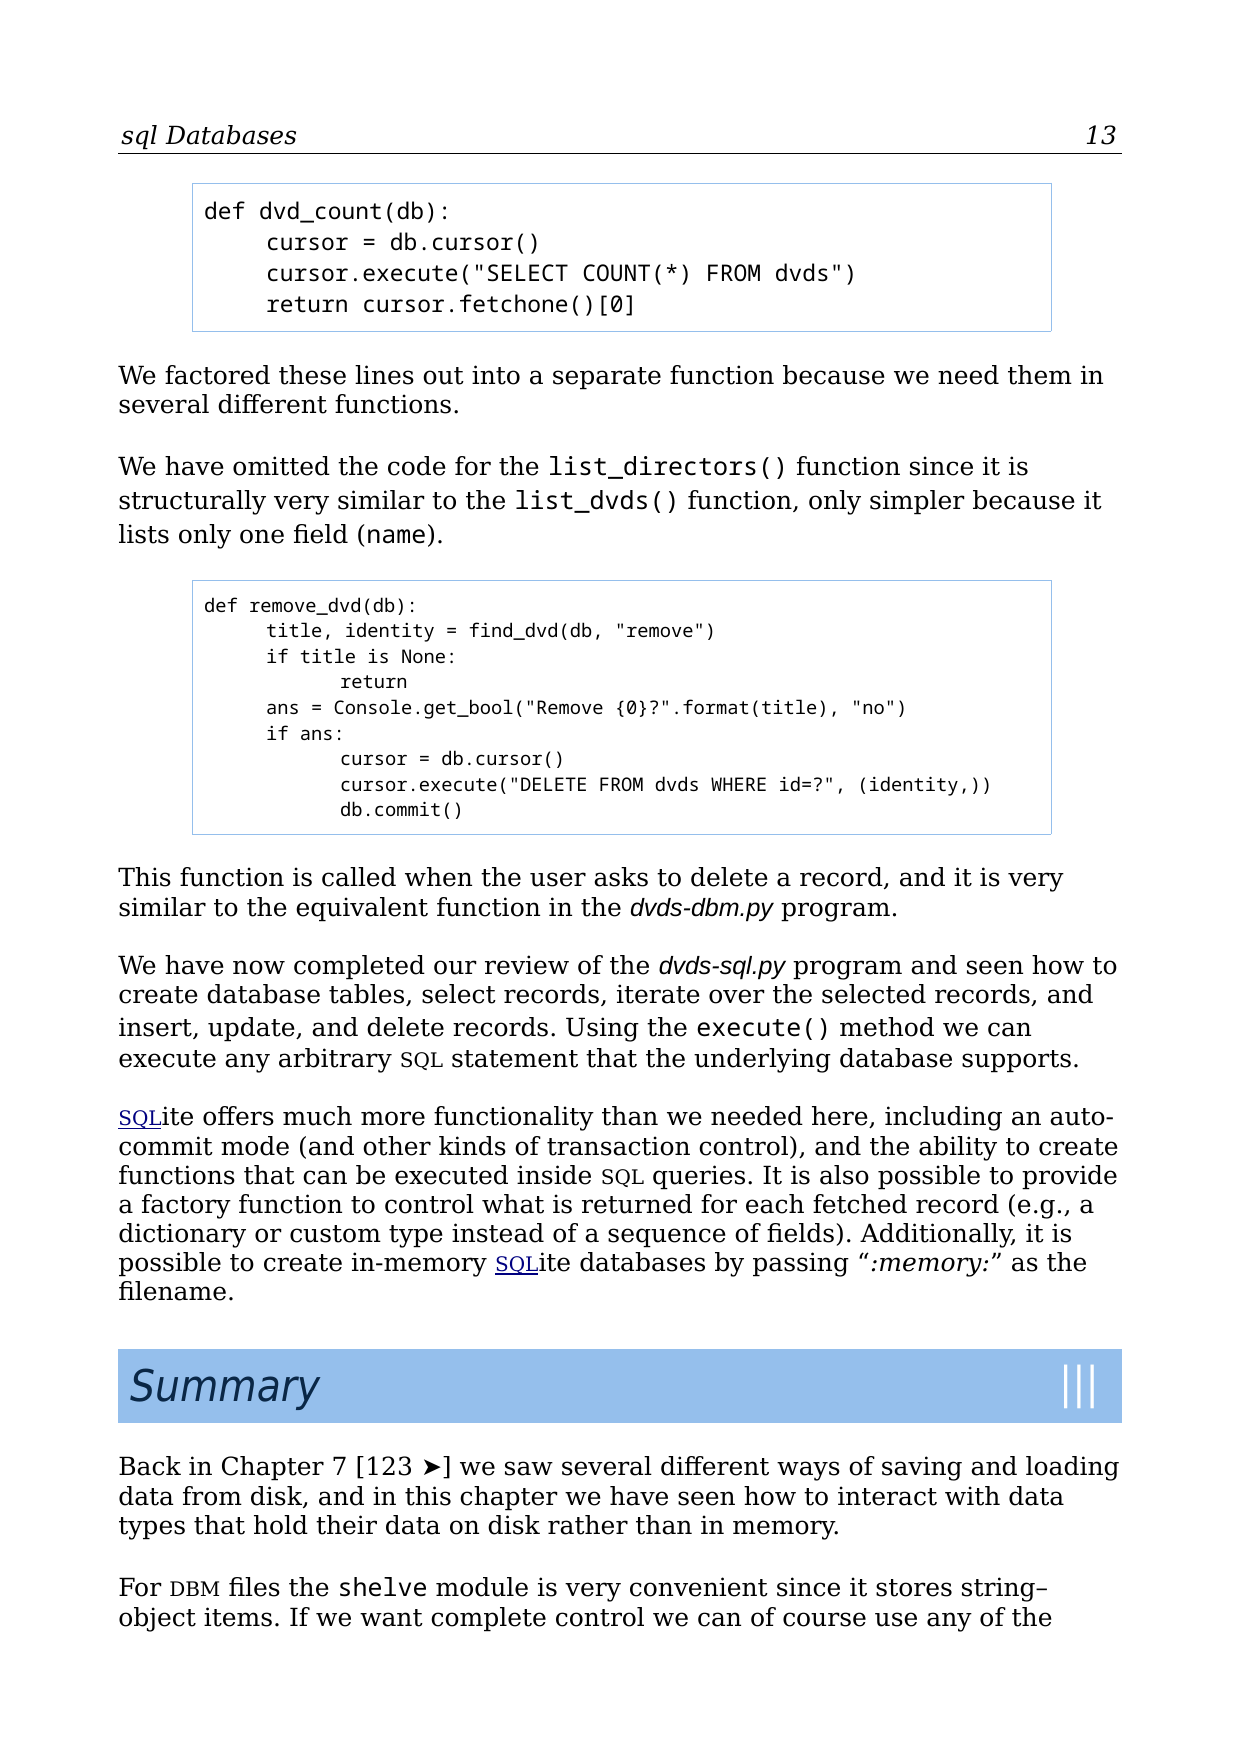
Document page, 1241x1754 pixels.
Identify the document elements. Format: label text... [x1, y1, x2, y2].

text cursor.execute("DELETE FROM dvds WHERE id=?", (identity,)) [193, 759, 1051, 784]
text if title is None: [193, 631, 1051, 657]
text title, identity = find_dvd(db, "remove") [193, 606, 1051, 631]
text cursor = db.cursor() [193, 214, 1051, 245]
text cursor = db.cursor() [193, 733, 1051, 759]
subtitle Summary [118, 1349, 1122, 1423]
text def dvd_count(db): [193, 184, 1051, 214]
text We have omitted the code for the list_directors() function since it is structurally very similar to the list_dvds() function, only simpler because it lists only one field (name). [118, 449, 1122, 551]
text ans = Console.get_bool("Remove {0}?".format(title), "no") [193, 682, 1051, 708]
text if ans: [193, 708, 1051, 733]
text return [193, 657, 1051, 682]
text cursor.execute("SELECT COUNT(*) FROM dvds") [193, 245, 1051, 276]
text We factored these lines out into a separate function because we need them in several different functions. [118, 361, 1122, 419]
text We have now completed our review of the dvds-sql.py program and seen how to create database tables, select records, iterate over the selected records, and insert, update, and delete records. Using the execute() method we can execute any arbitrary sql statement that the underlying database supports. [118, 951, 1122, 1073]
text For dbm files the shelve module is very convenient since it stores string–object items. If we want complete control we can of course use any of the [118, 1569, 1122, 1633]
text ||| [1039, 1357, 1098, 1408]
text db.commit() [193, 784, 1051, 834]
text def remove_dvd(db): [193, 581, 1051, 606]
text Back in Chapter 7 [123 ➤] we saw several different ways of saving and loading data from disk, and in this chapter we have seen how to interact with data types that hold their data on disk rather than in memory. [118, 1453, 1122, 1540]
text This function is called when the user asks to delete a record, and it is very similar to the equivalent function in the dvds-dbm.py program. [118, 863, 1122, 922]
text return cursor.fetchone()[0] [193, 276, 1051, 331]
text sqlite offers much more functionality than we needed here, including an auto-commit mode (and other kinds of transaction control), and the ability to create functions that can be executed inside sql queries. It is also possible to provide a factory function to control what is returned for each fetched record (e.g., a dictionary or custom type instead of a sequence of fields). Additionally, it is possible to create in-memory sqlite databases by passing “:memory:” as the filename. [118, 1103, 1122, 1307]
